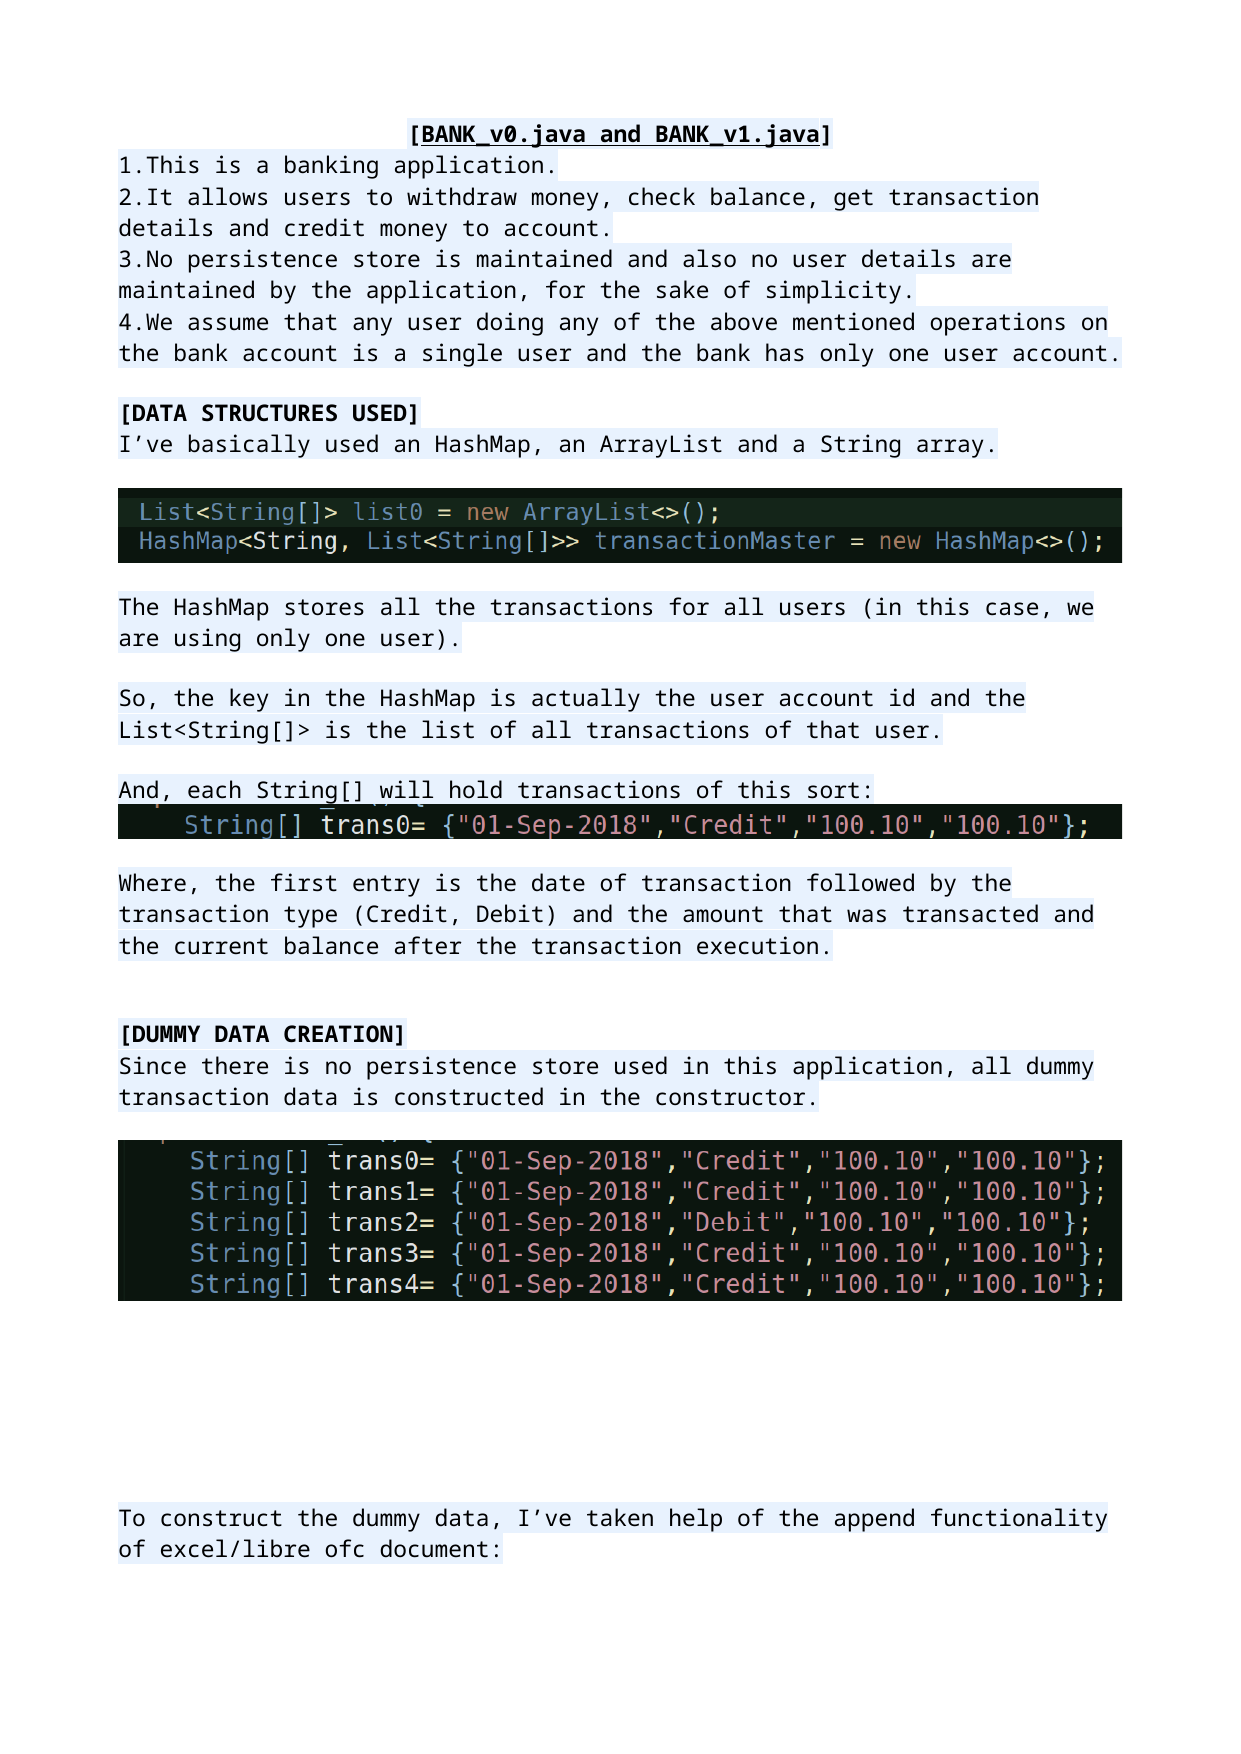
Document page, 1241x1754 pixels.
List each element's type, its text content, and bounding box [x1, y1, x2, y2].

text And, each String[] will hold transactions of this sort: [118, 773, 1122, 804]
text 1.This is a banking application. [118, 149, 1122, 181]
picture [118, 488, 1123, 563]
text So, the key in the HashMap is actually the user account id and the List<String[]> is the list of all transactions of that user. [118, 682, 1122, 745]
text To construct the dummy data, I’ve taken help of the append functionality of excel/libre ofc document: [118, 1502, 1122, 1564]
text I’ve basically used an HashMap, an ArrayList and a String array. [118, 428, 1122, 459]
text 3.No persistence store is maintained and also no user details are maintained by the application, for the sake of simplicity. [118, 243, 1122, 306]
text Where, the first entry is the date of transaction followed by the transaction type (Credit, Debit) and the amount that was transacted and the current balance after the transaction execution. [118, 867, 1122, 961]
text [DATA STRUCTURES USED] [118, 397, 1122, 428]
text The HashMap stores all the transactions for all users (in this case, we are using only one user). [118, 591, 1122, 653]
text 4.We assume that any user doing any of the above mentioned operations on the bank account is a single user and the bank has only one user account. [118, 306, 1122, 368]
text [BANK_v0.java and BANK_v1.java] [118, 118, 1122, 149]
text 2.It allows users to withdraw money, check balance, get transaction details and credit money to account. [118, 181, 1122, 243]
picture [118, 1140, 1123, 1301]
text Since there is no persistence store used in this application, all dummy transaction data is constructed in the constructor. [118, 1049, 1122, 1112]
text [DUMMY DATA CREATION] [118, 1018, 1122, 1049]
picture [118, 804, 1123, 839]
